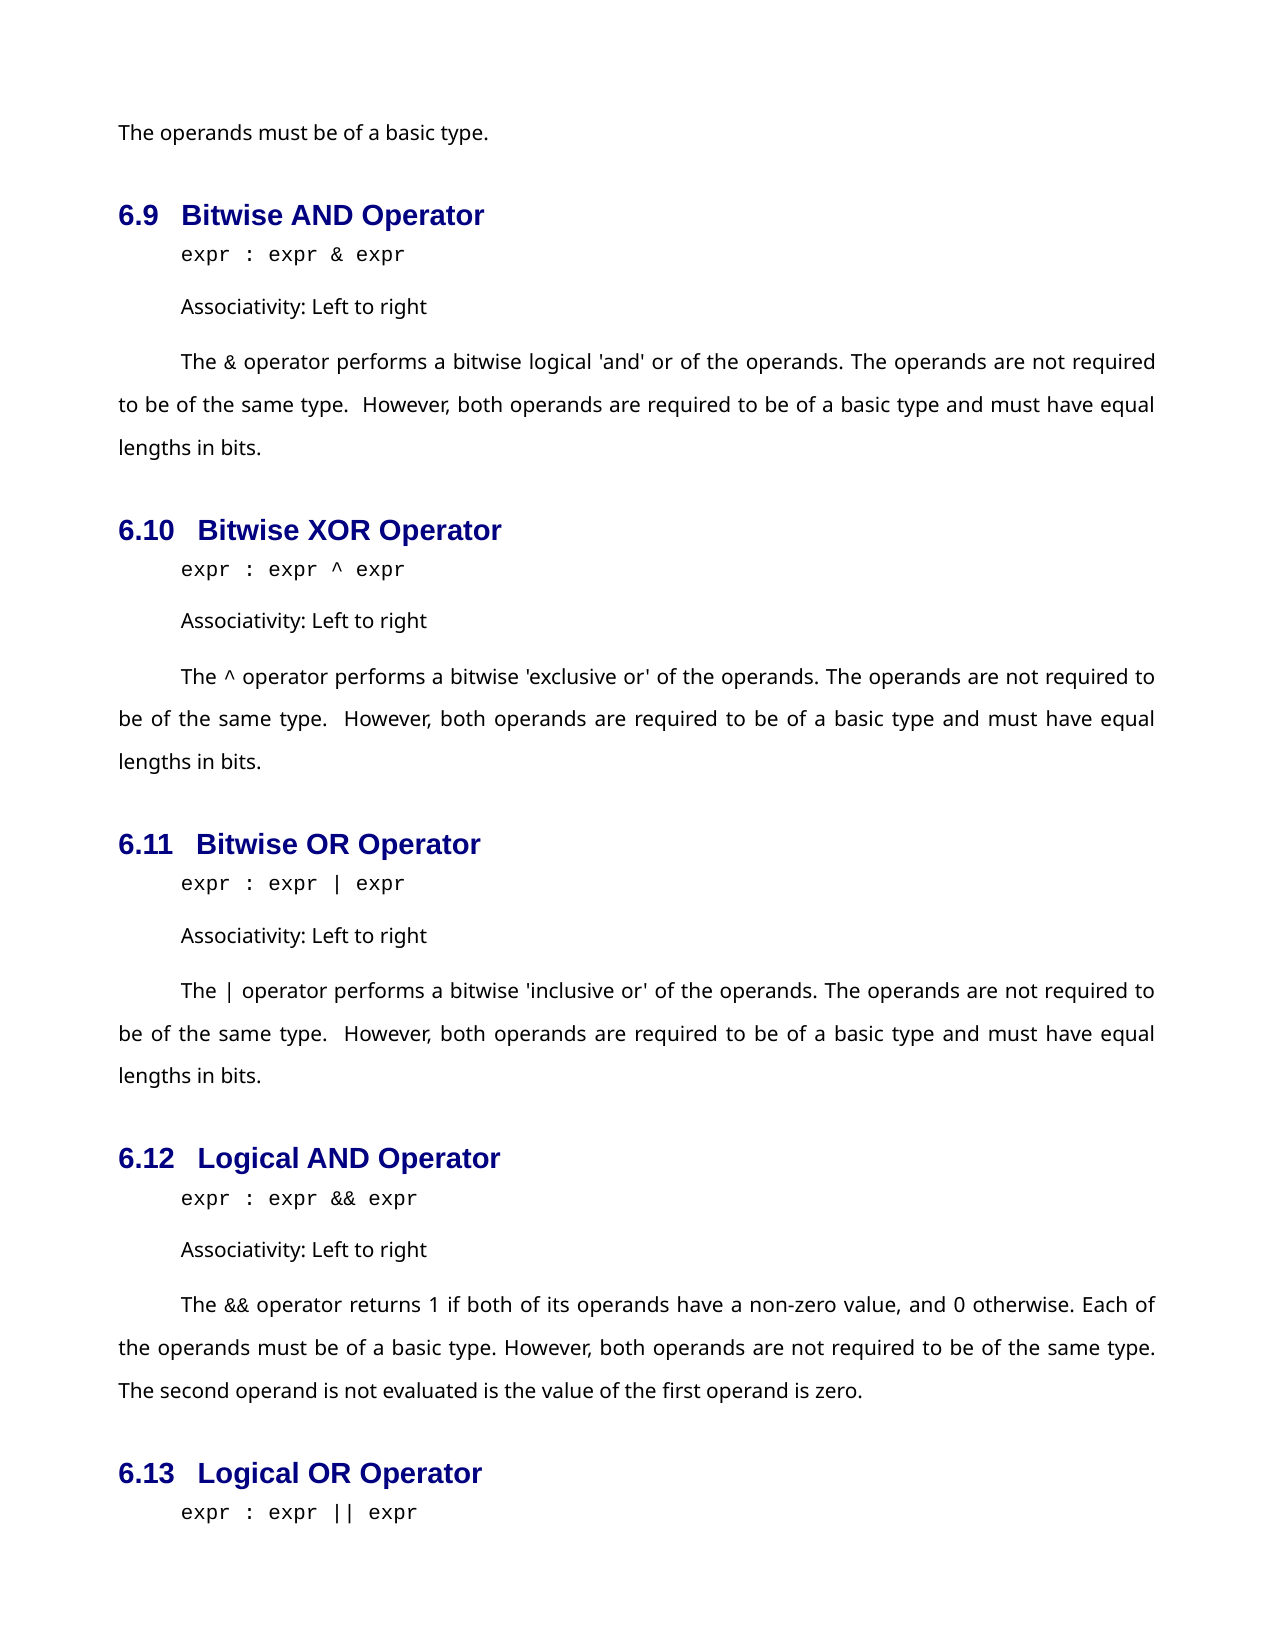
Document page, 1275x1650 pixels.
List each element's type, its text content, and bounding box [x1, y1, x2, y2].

text The && operator returns 1 if both of its operands have a non-zero value, and 0 otherwise. Each of the operands must be of a basic type. However, both operands are not required to be of the same type. The second operand is not evaluated is the value of the first operand is zero. [118, 1291, 1157, 1404]
text Associativity: Left to right [118, 921, 1157, 949]
text expr : expr & expr [118, 244, 1157, 268]
text The ^ operator performs a bitwise 'exclusive or' of the operands. The operands are not required to be of the same type. However, both operands are required to be of a basic type and must have equal lengths in bits. [118, 662, 1157, 776]
text Associativity: Left to right [118, 292, 1157, 321]
subtitle Bitwise OR Operator [118, 827, 1157, 861]
subtitle Bitwise AND Operator [118, 198, 1157, 232]
subtitle Logical OR Operator [118, 1456, 1157, 1489]
text expr : expr ^ expr [118, 559, 1157, 582]
text The | operator performs a bitwise 'inclusive or' of the operands. The operands are not required to be of the same type. However, both operands are required to be of a basic type and must have equal lengths in bits. [118, 976, 1157, 1090]
text Associativity: Left to right [118, 607, 1157, 635]
subtitle Bitwise XOR Operator [118, 513, 1157, 546]
text expr : expr || expr [118, 1502, 1157, 1526]
text expr : expr && expr [118, 1188, 1157, 1211]
subtitle Logical AND Operator [118, 1142, 1157, 1175]
text The & operator performs a bitwise logical 'and' or of the operands. The operands are not required to be of the same type. However, both operands are required to be of a basic type and must have equal lengths in bits. [118, 347, 1157, 461]
text The operands must be of a basic type. [118, 118, 1157, 147]
text expr : expr | expr [118, 873, 1157, 897]
text Associativity: Left to right [118, 1236, 1157, 1264]
